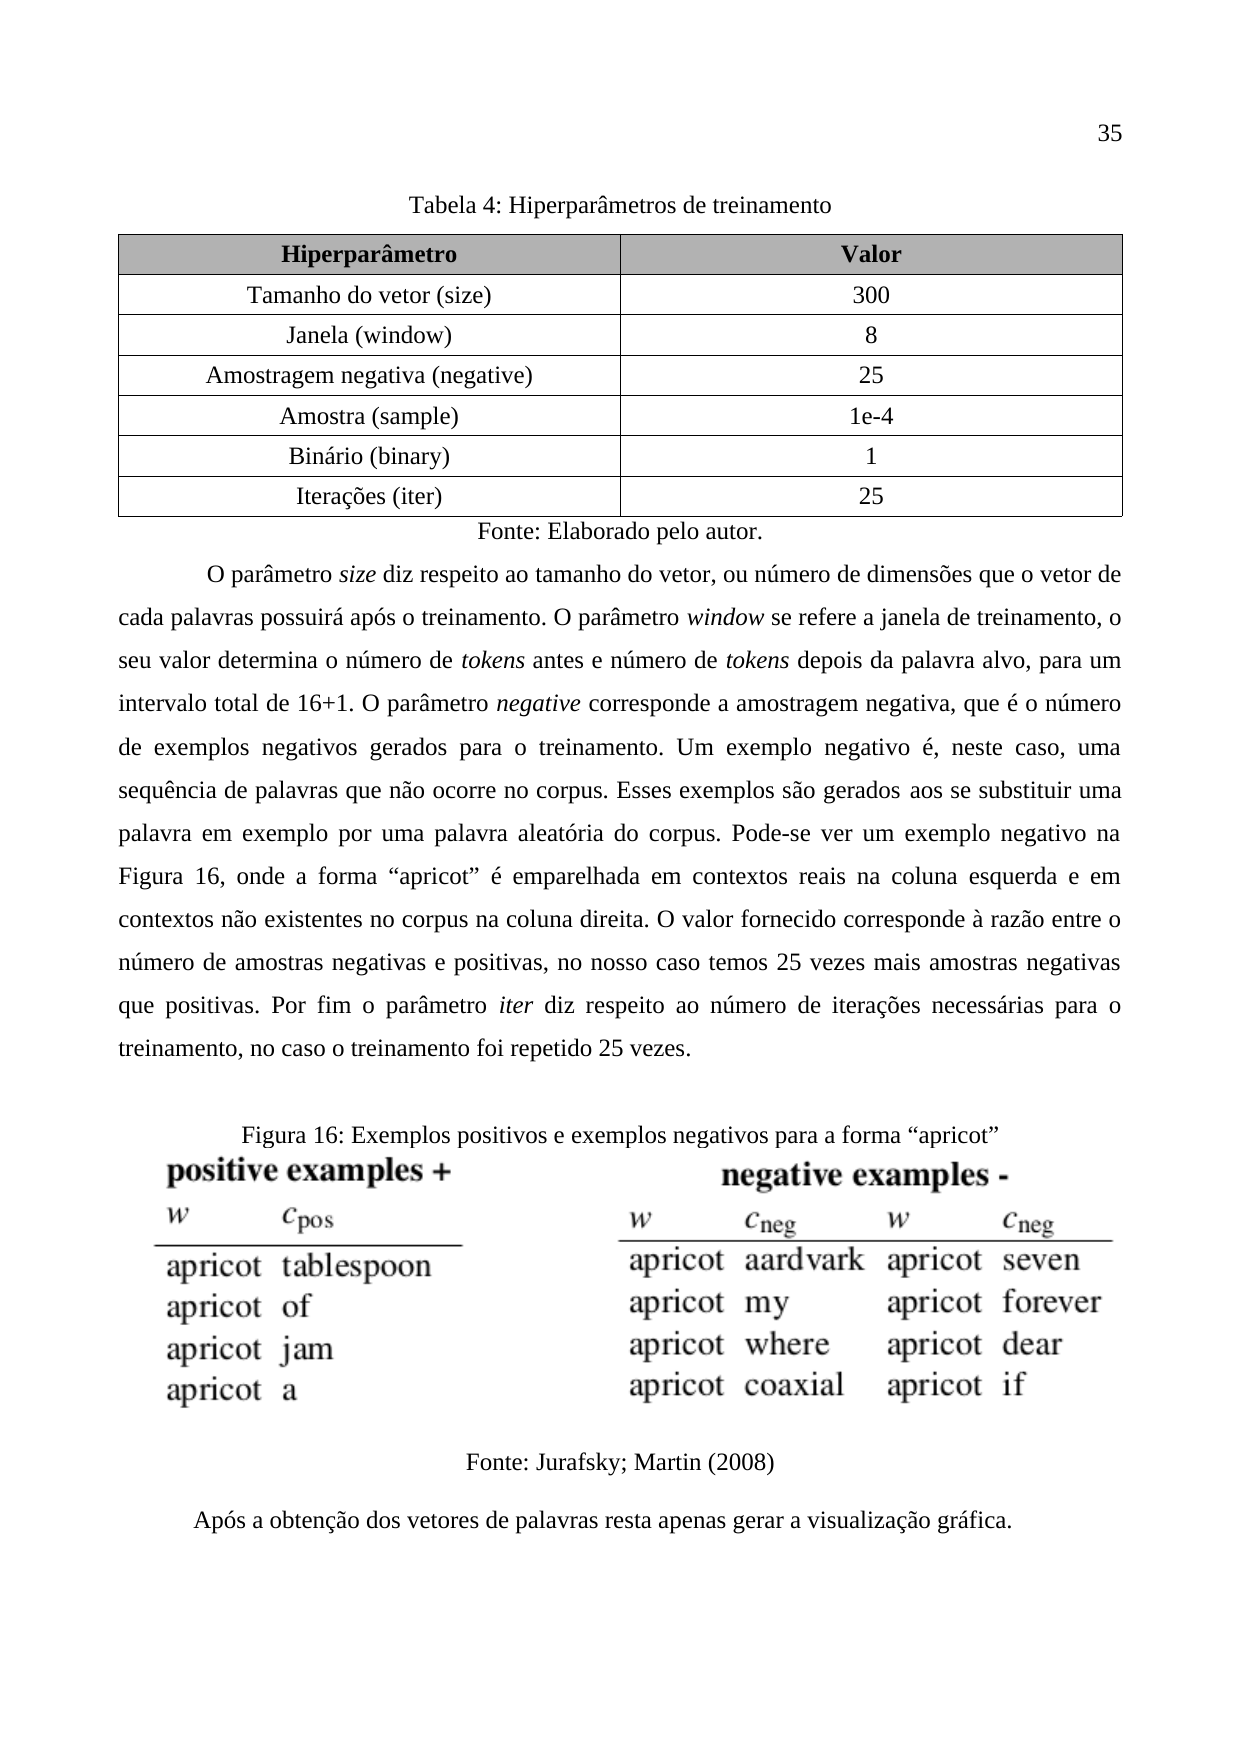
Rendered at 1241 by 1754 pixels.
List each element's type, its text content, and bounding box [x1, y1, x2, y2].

table_cell Amostragem negativa (negative) [119, 356, 620, 395]
table_cell 8 [621, 315, 1122, 355]
picture [118, 1148, 1123, 1419]
table_cell 25 [621, 477, 1122, 516]
text Fonte: Elaborado pelo autor. [118, 517, 1122, 545]
table_cell Amostra (sample) [119, 396, 620, 435]
text Tabela 4: Hiperparâmetros de treinamento [118, 191, 1122, 219]
table_cell 1e-4 [621, 396, 1122, 435]
text Fonte: Jurafsky; Martin (2008) [118, 1419, 1122, 1476]
table_cell Iterações (iter) [119, 477, 620, 516]
table_cell Tamanho do vetor (size) [119, 275, 620, 314]
table_cell 1 [621, 436, 1122, 476]
table_cell 300 [621, 275, 1122, 314]
table_cell Janela (window) [119, 315, 620, 355]
text O parâmetro size diz respeito ao tamanho do vetor, ou número de dimensões que o vetor de cada palavras possuirá após o treinamento. O parâmetro window se refere a janela de treinamento, o seu valor determina o número de tokens antes e número de tokens depois da palavra alvo, para um intervalo total de 16+1. O parâmetro negative corresponde a amostragem negativa, que é o número de exemplos negativos gerados para o treinamento. Um exemplo negativo é, neste caso, uma sequência de palavras que não ocorre no corpus. Esses exemplos são gerados aos se substituir uma palavra em exemplo por uma palavra aleatória do corpus. Pode-se ver um exemplo negativo na Figura 16, onde a forma “apricot” é emparelhada em contextos reais na coluna esquerda e em contextos não existentes no corpus na coluna direita. O valor fornecido corresponde à razão entre o número de amostras negativas e positivas, no nosso caso temos 25 vezes mais amostras negativas que positivas. Por fim o parâmetro iter diz respeito ao número de iterações necessárias para o treinamento, no caso o treinamento foi repetido 25 vezes. [118, 559, 1122, 1062]
table_cell 25 [621, 356, 1122, 395]
table_cell Binário (binary) [119, 436, 620, 476]
text Após a obtenção dos vetores de palavras resta apenas gerar a visualização gráfica. [118, 1476, 1122, 1533]
table_header Hiperparâmetro [119, 235, 620, 274]
table_header Valor [621, 235, 1122, 274]
text Figura 16: Exemplos positivos e exemplos negativos para a forma “apricot” [118, 1120, 1122, 1148]
